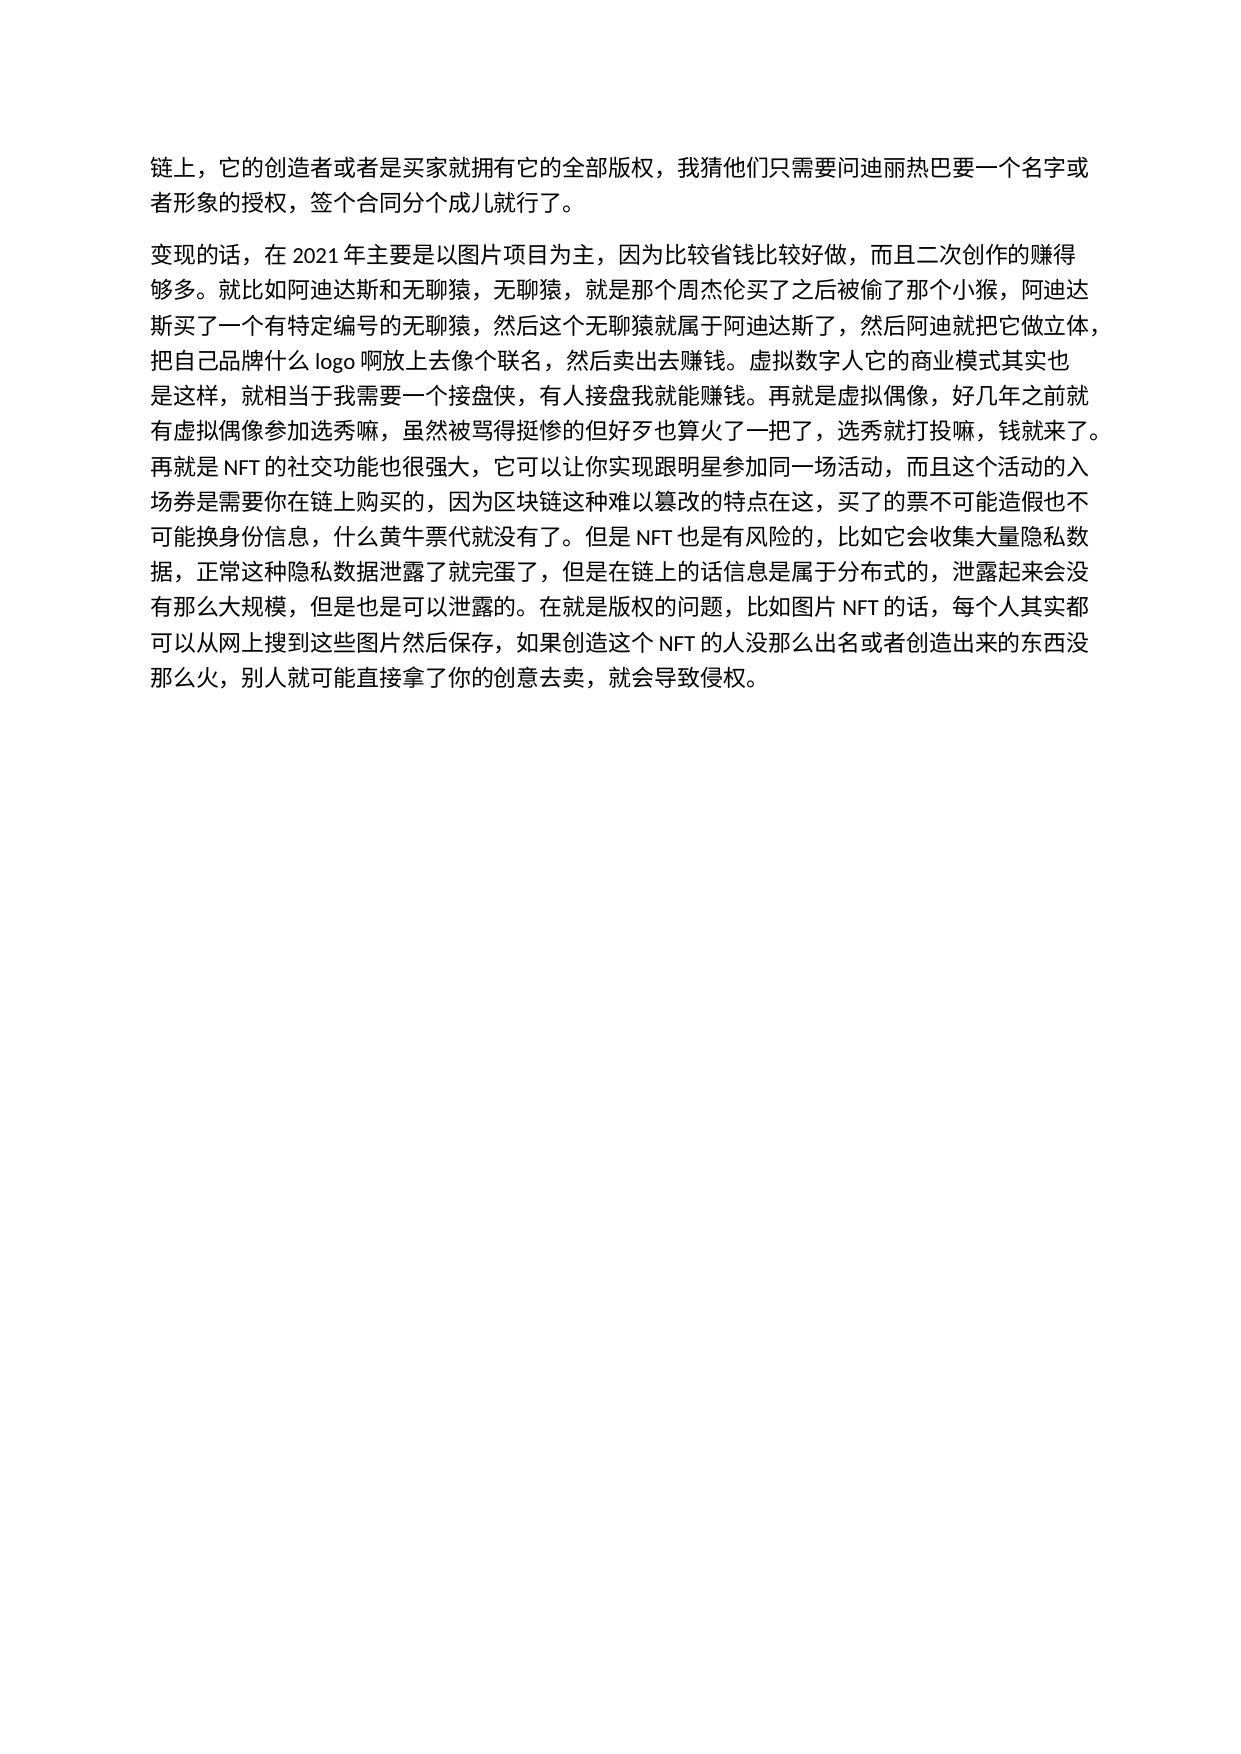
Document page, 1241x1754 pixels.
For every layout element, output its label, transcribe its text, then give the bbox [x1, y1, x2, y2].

text 变现的话，在2021年主要是以图片项目为主，因为比较省钱比较好做，而且二次创作的赚得够多。就比如阿迪达斯和无聊猿，无聊猿，就是那个周杰伦买了之后被偷了那个小猴，阿迪达斯买了一个有特定编号的无聊猿，然后这个无聊猿就属于阿迪达斯了，然后阿迪就把它做立体，把自己品牌什么logo啊放上去像个联名，然后卖出去赚钱。虚拟数字人它的商业模式其实也是这样，就相当于我需要一个接盘侠，有人接盘我就能赚钱。再就是虚拟偶像，好几年之前就有虚拟偶像参加选秀嘛，虽然被骂得挺惨的但好歹也算火了一把了，选秀就打投嘛，钱就来了。再就是NFT的社交功能也很强大，它可以让你实现跟明星参加同一场活动，而且这个活动的入场券是需要你在链上购买的，因为区块链这种难以篡改的特点在这，买了的票不可能造假也不可能换身份信息，什么黄牛票代就没有了。但是NFT也是有风险的，比如它会收集大量隐私数据，正常这种隐私数据泄露了就完蛋了，但是在链上的话信息是属于分布式的，泄露起来会没有那么大规模，但是也是可以泄露的。在就是版权的问题，比如图片NFT的话，每个人其实都可以从网上搜到这些图片然后保存，如果创造这个NFT的人没那么出名或者创造出来的东西没那么火，别人就可能直接拿了你的创意去卖，就会导致侵权。 [150, 237, 1090, 693]
text 刚刚我们讲到了智能合约是一种数字化的产品，它其实是对数字藏品进行编号，储存在链上形成的这么一种数字化的产品。这样的话我们就延伸到了虚拟数字人和NFT。目前这个Digital Human主要面向的人群是喜欢二次元的年轻人，之前刚开始的时候我说区块链适用于需要提升公信力的行业，这样说的话喜欢二次元的年轻人范围就相当小了，所以这个行业这个市场是需要区块链技术的。大家现在讲的是在元宇宙里社交，就需要用3D人物，你要是想让别人认识你，就需要一个3D数字人的身份和样子，类比一下就相当于咱们用的微博微信的头像。这个时候数字人包括虚拟偶像就是一种NFT了，一旦你买下来他们，就相当于买下来了它的全部，什么样子啊衣服啊尤其是版权，而且这些都是独一无二不可以篡改的，交易的时候需要付个手续费叫Gas Fee。这就解释了上次说迪力冷巴这个IP的版权是谁的的问题，这个虚拟人物它在链上，它的创造者或者是买家就拥有它的全部版权，我猜他们只需要问迪丽热巴要一个名字或者形象的授权，签个合同分个成儿就行了。 [150, 150, 1090, 218]
